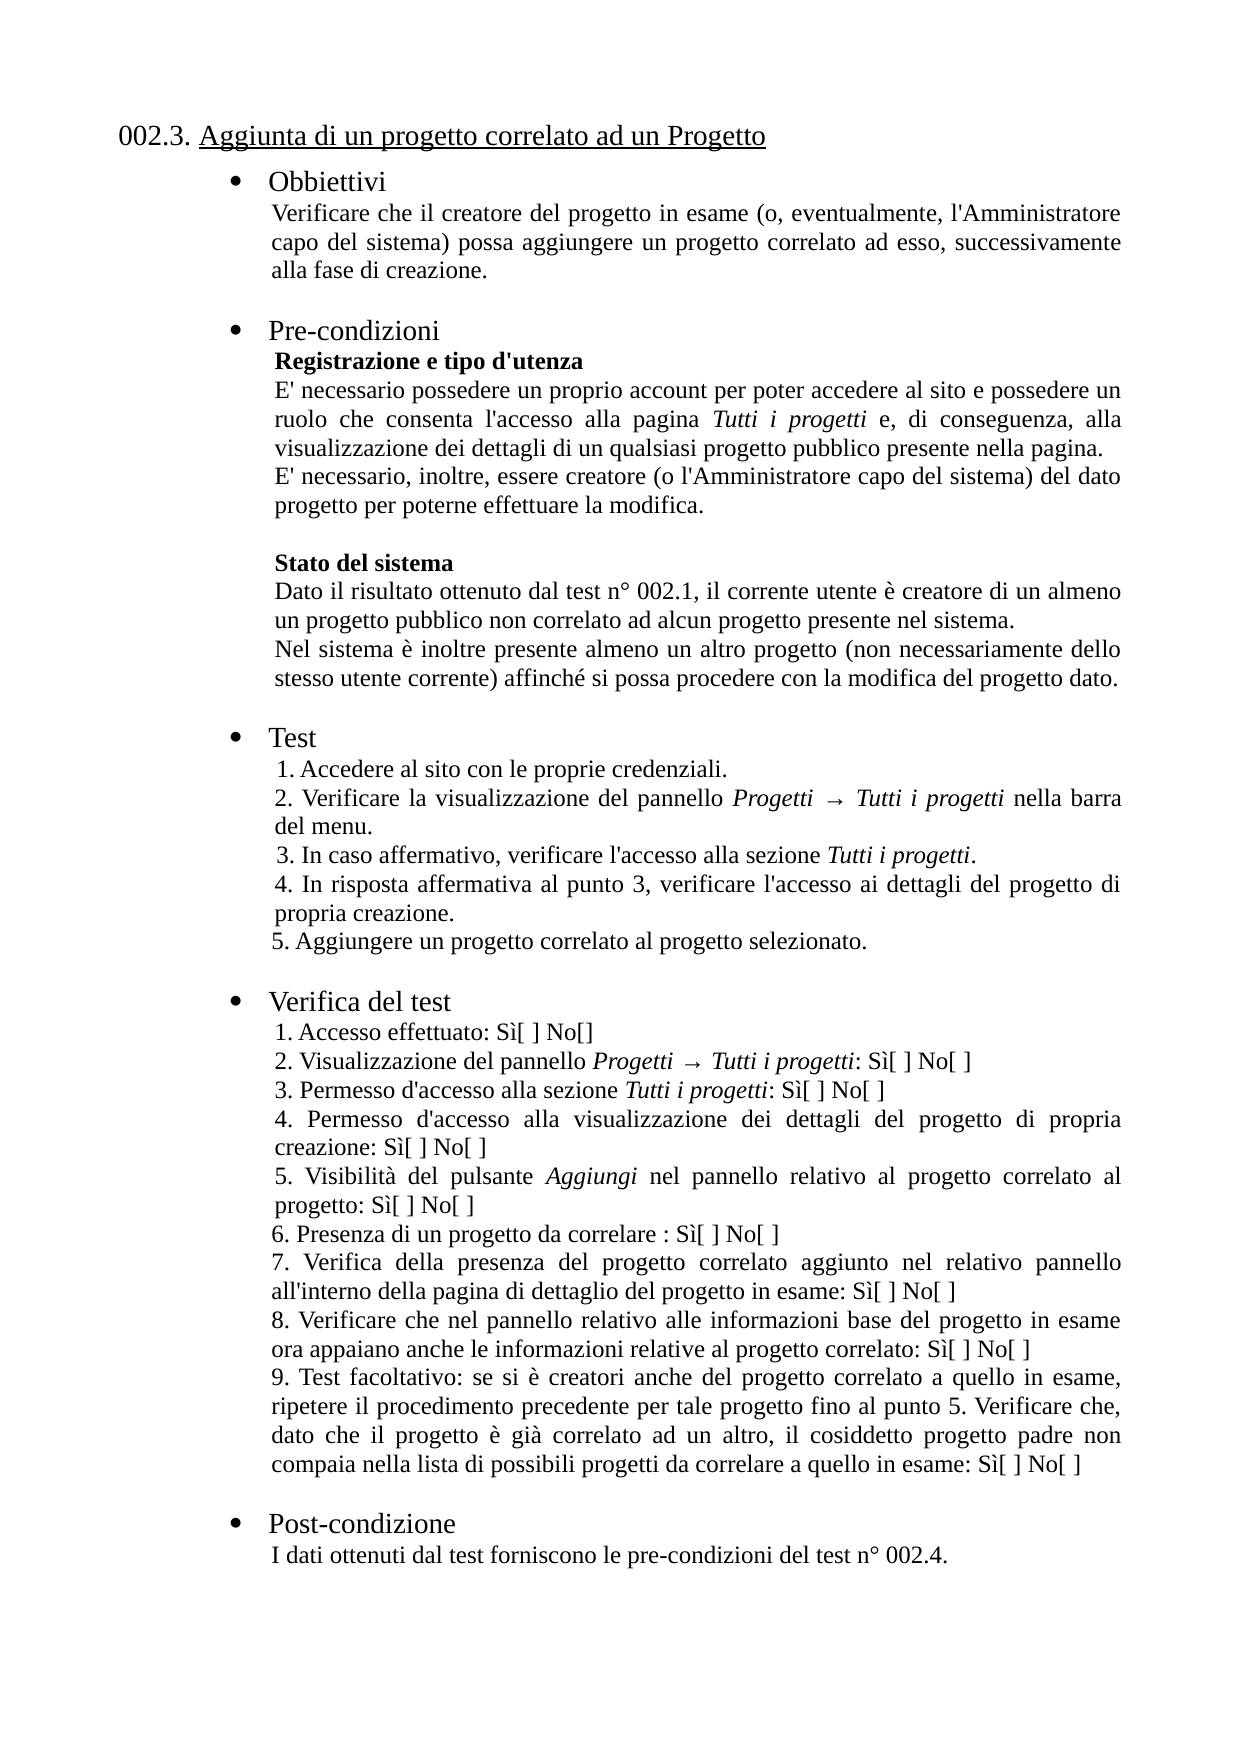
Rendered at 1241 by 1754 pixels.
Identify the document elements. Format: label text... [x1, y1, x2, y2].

text 7. Verifica della presenza del progetto correlato aggiunto nel relativo pannello all'interno della pagina di dettaglio del progetto in esame: Sì[ ] No[ ] [234, 1247, 1122, 1305]
text Stato del sistema [274, 548, 1122, 576]
text 5. Visibilità del pulsante Aggiungi nel pannello relativo al progetto correlato al progetto: Sì[ ] No[ ] [274, 1161, 1122, 1219]
text 9. Test facoltativo: se si è creatori anche del progetto correlato a quello in esame, ripetere il procedimento precedente per tale progetto fino al punto 5. Verificare che, dato che il progetto è già correlato ad un altro, il cosiddetto progetto padre non compaia nella lista di possibili progetti da correlare a quello in esame: Sì[ ] No[ ] [234, 1362, 1122, 1477]
text 4. In risposta affermativa al punto 3, verificare l'accesso ai dettagli del progetto di propria creazione. [274, 869, 1122, 926]
text Verificare che il creatore del progetto in esame (o, eventualmente, l'Amministratore capo del sistema) possa aggiungere un progetto correlato ad esso, successivamente alla fase di creazione. [271, 198, 1122, 284]
text 6. Presenza di un progetto da correlare : Sì[ ] No[ ] [234, 1219, 1122, 1247]
list Test [231, 720, 1122, 754]
subtitle 002.3. Aggiunta di un progetto correlato ad un Progetto [118, 118, 1122, 152]
text E' necessario, inoltre, essere creatore (o l'Amministratore capo del sistema) del dato progetto per poterne effettuare la modifica. [274, 461, 1122, 519]
text Registrazione e tipo d'utenza [274, 346, 1122, 375]
text Nel sistema è inoltre presente almeno un altro progetto (non necessariamente dello stesso utente corrente) affinché si possa procedere con la modifica del progetto dato. [274, 634, 1122, 691]
list Post-condizione [231, 1506, 1122, 1540]
text 3. Permesso d'accesso alla sezione Tutti i progetti: Sì[ ] No[ ] [274, 1075, 1122, 1104]
list Obbiettivi [231, 164, 1122, 198]
text 5. Aggiungere un progetto correlato al progetto selezionato. [265, 926, 1122, 955]
text 8. Verificare che nel pannello relativo alle informazioni base del progetto in esame ora appaiano anche le informazioni relative al progetto correlato: Sì[ ] No[ ] [234, 1305, 1122, 1362]
text 1. Accedere al sito con le proprie credenziali. [276, 754, 1122, 783]
text 4. Permesso d'accesso alla visualizzazione dei dettagli del progetto di propria creazione: Sì[ ] No[ ] [274, 1104, 1122, 1161]
text Dato il risultato ottenuto dal test n° 002.1, il corrente utente è creatore di un almeno un progetto pubblico non correlato ad alcun progetto presente nel sistema. [274, 576, 1122, 634]
text 2. Verificare la visualizzazione del pannello Progetti → Tutti i progetti nella barra del menu. [274, 783, 1122, 840]
text 1. Accesso effettuato: Sì[ ] No[] [274, 1017, 1122, 1046]
text I dati ottenuti dal test forniscono le pre-condizioni del test n° 002.4. [271, 1540, 1122, 1569]
text E' necessario possedere un proprio account per poter accedere al sito e possedere un ruolo che consenta l'accesso alla pagina Tutti i progetti e, di conseguenza, alla visualizzazione dei dettagli di un qualsiasi progetto pubblico presente nella pagina. [274, 375, 1122, 461]
list Pre-condizioni [231, 313, 1122, 346]
text 3. In caso affermativo, verificare l'accesso alla sezione Tutti i progetti. [276, 840, 1122, 869]
text 2. Visualizzazione del pannello Progetti → Tutti i progetti: Sì[ ] No[ ] [274, 1046, 1122, 1075]
list Verifica del test [231, 984, 1122, 1017]
